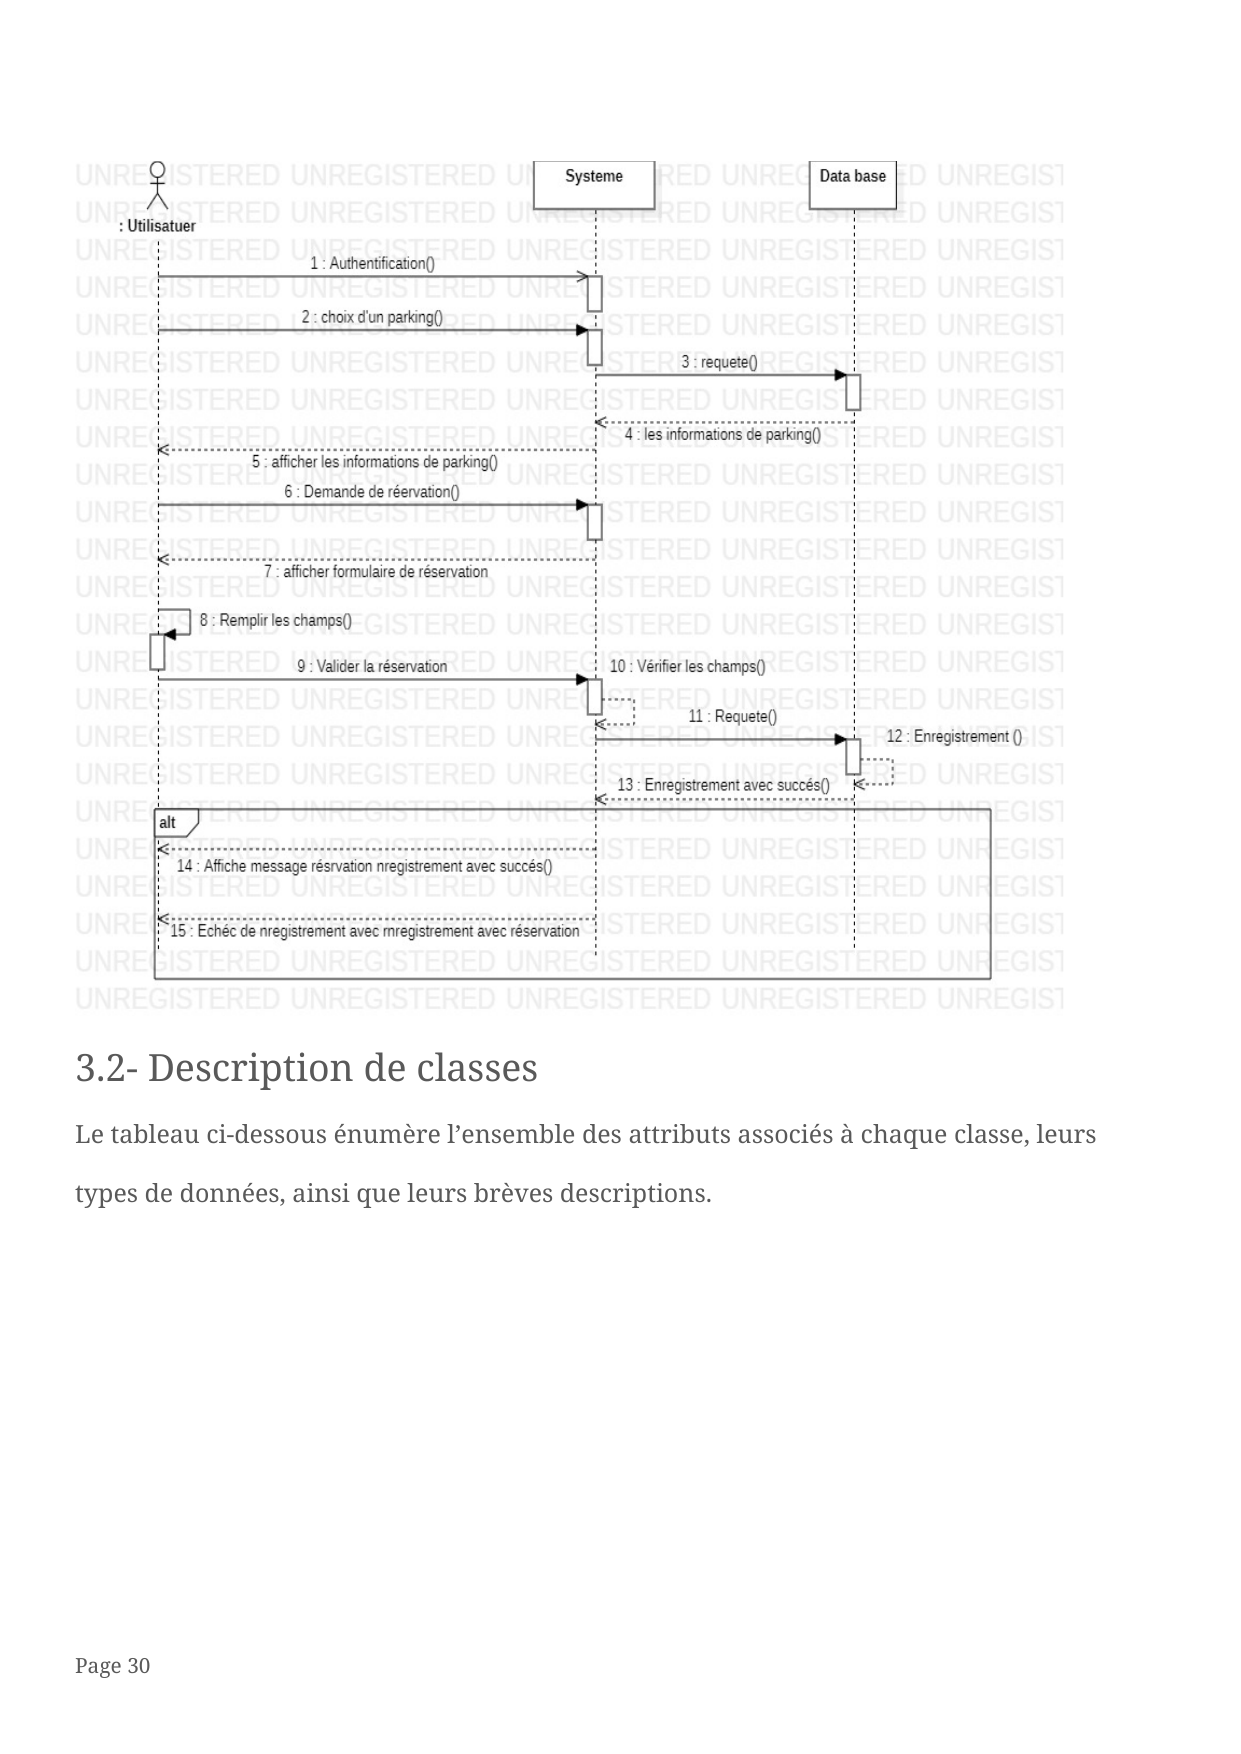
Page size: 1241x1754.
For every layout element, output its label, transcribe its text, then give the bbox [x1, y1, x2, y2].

text 3.2- Description de classes [75, 1041, 1165, 1092]
text Le tableau ci-dessous énumère l’ensemble des attributs associés à chaque classe, leurs [75, 1117, 1165, 1151]
text types de données, ainsi que leurs brèves descriptions. [75, 1176, 1165, 1210]
